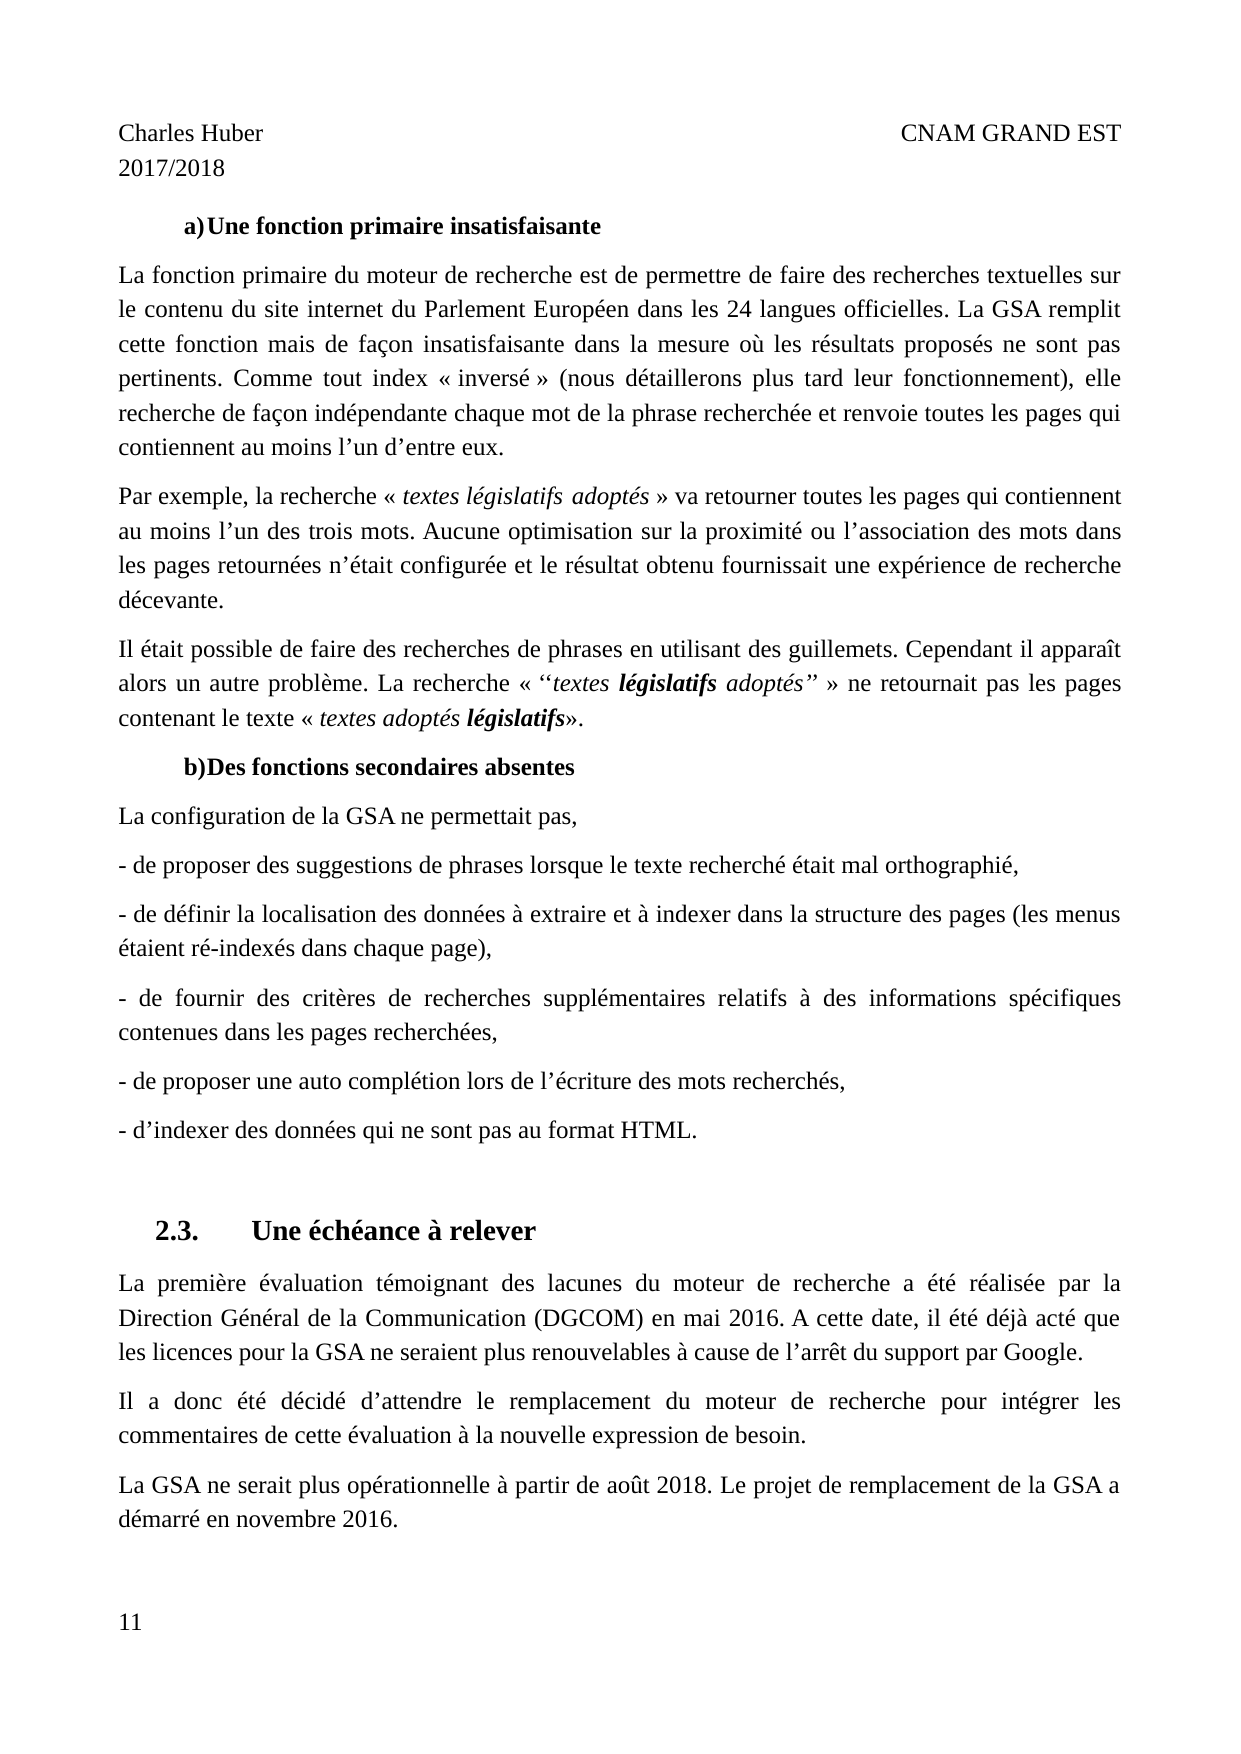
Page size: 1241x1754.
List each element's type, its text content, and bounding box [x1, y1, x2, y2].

text La fonction primaire du moteur de recherche est de permettre de faire des recherches textuelles sur le contenu du site internet du Parlement Européen dans les 24 langues officielles. La GSA remplit cette fonction mais de façon insatisfaisante dans la mesure où les résultats proposés ne sont pas pertinents. Comme tout index « inversé » (nous détaillerons plus tard leur fonctionnement), elle recherche de façon indépendante chaque mot de la phrase recherchée et renvoie toutes les pages qui contiennent au moins l’un d’entre eux. [118, 260, 1122, 461]
text - d’indexer des données qui ne sont pas au format HTML. [118, 1115, 1122, 1144]
text Par exemple, la recherche « textes législatifs adoptés » va retourner toutes les pages qui contiennent au moins l’un des trois mots. Aucune optimisation sur la proximité ou l’association des mots dans les pages retournées n’était configurée et le résultat obtenu fournissait une expérience de recherche décevante. [118, 481, 1122, 613]
subtitle Une fonction primaire insatisfaisante [177, 211, 1122, 239]
text La configuration de la GSA ne permettait pas, [118, 801, 1122, 830]
text - de proposer des suggestions de phrases lorsque le texte recherché était mal orthographié, [118, 850, 1122, 879]
text Il a donc été décidé d’attendre le remplacement du moteur de recherche pour intégrer les commentaires de cette évaluation à la nouvelle expression de besoin. [118, 1386, 1122, 1449]
subtitle Des fonctions secondaires absentes [177, 752, 1122, 781]
subtitle Une échéance à relever [148, 1213, 1122, 1247]
text - de définir la localisation des données à extraire et à indexer dans la structure des pages (les menus étaient ré-indexés dans chaque page), [118, 899, 1122, 962]
text La première évaluation témoignant des lacunes du moteur de recherche a été réalisée par la Direction Général de la Communication (DGCOM) en mai 2016. A cette date, il été déjà acté que les licences pour la GSA ne seraient plus renouvelables à cause de l’arrêt du support par Google. [118, 1268, 1122, 1366]
text - de proposer une auto complétion lors de l’écriture des mots recherchés, [118, 1066, 1122, 1095]
text Il était possible de faire des recherches de phrases en utilisant des guillemets. Cependant il apparaît alors un autre problème. La recherche « ‘‘textes législatifs adoptés’’ » ne retournait pas les pages contenant le texte « textes adoptés législatifs». [118, 634, 1122, 732]
text - de fournir des critères de recherches supplémentaires relatifs à des informations spécifiques contenues dans les pages recherchées, [118, 983, 1122, 1046]
text La GSA ne serait plus opérationnelle à partir de août 2018. Le projet de remplacement de la GSA a démarré en novembre 2016. [118, 1470, 1122, 1533]
